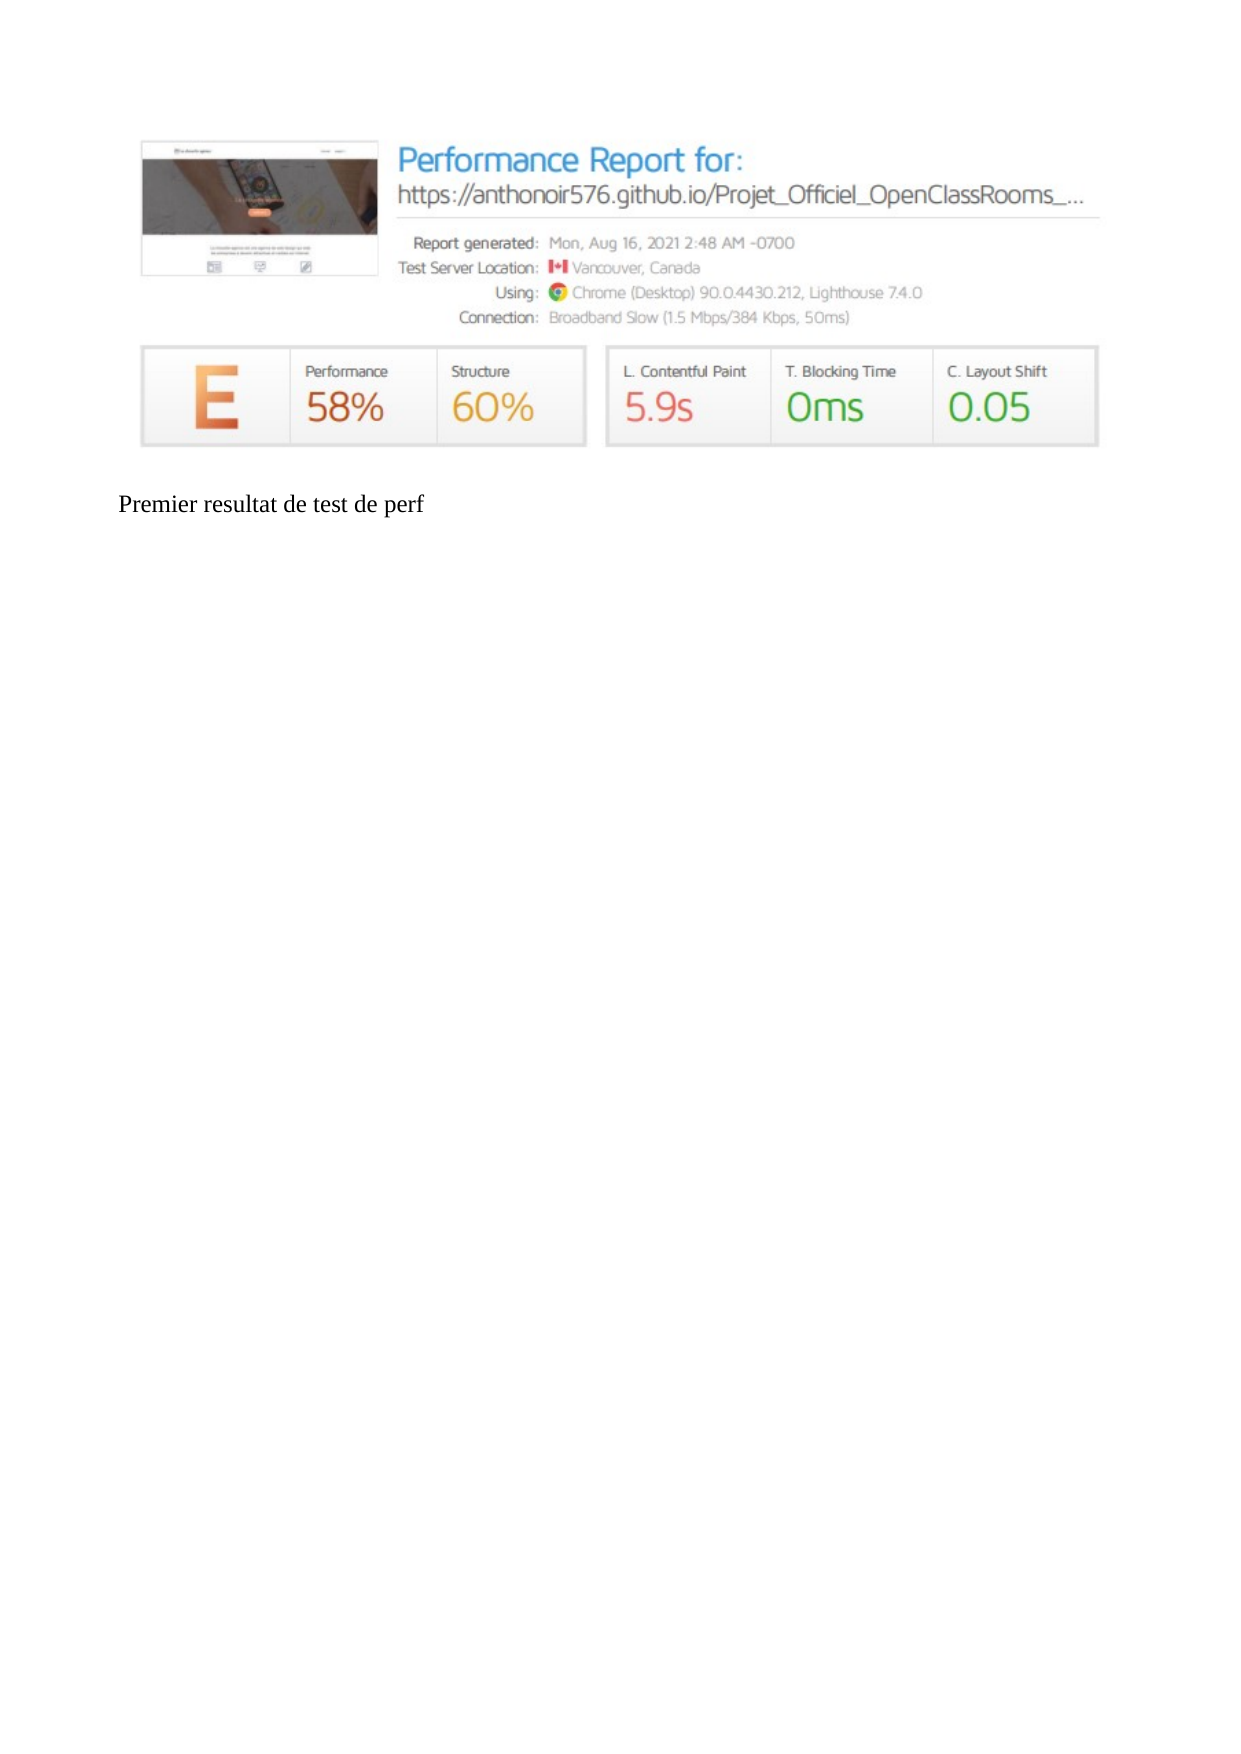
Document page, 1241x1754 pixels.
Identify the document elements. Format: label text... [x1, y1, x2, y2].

text Premier resultat de test de perf [118, 489, 1122, 518]
